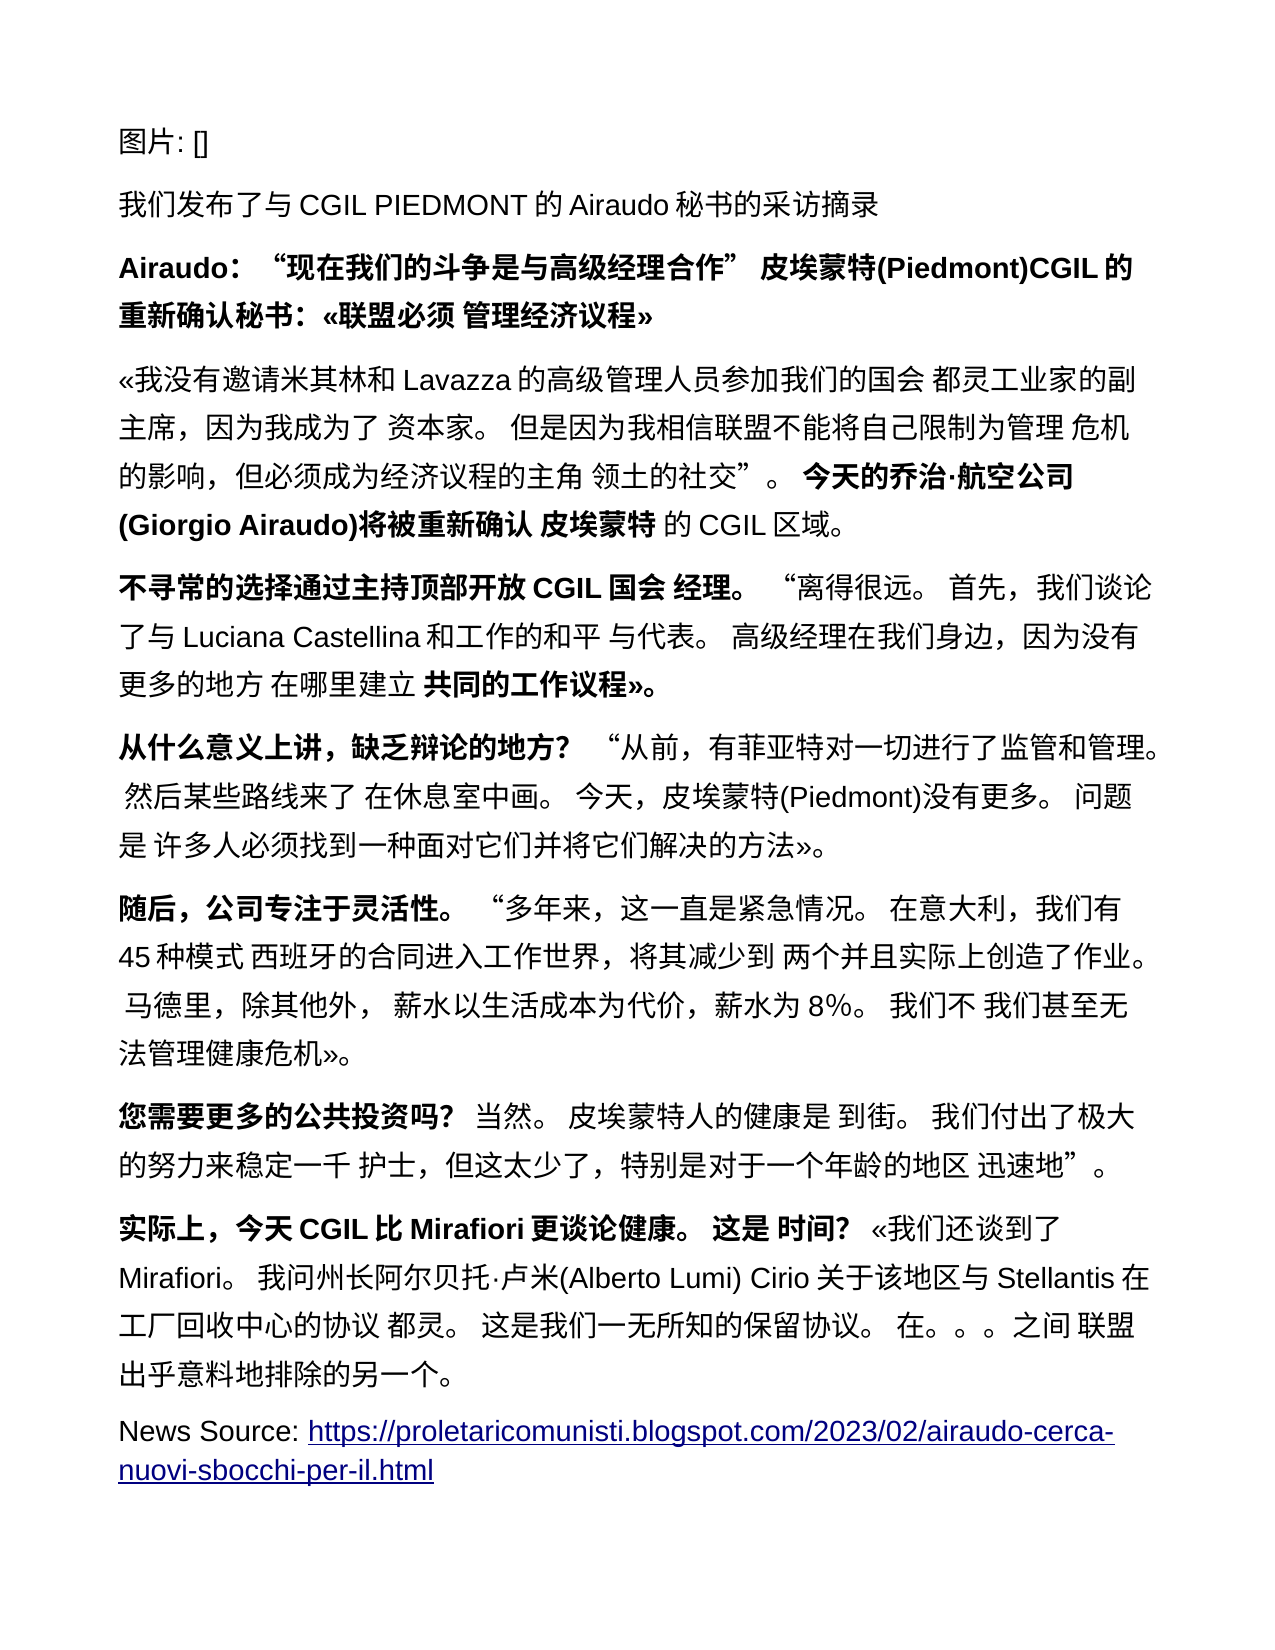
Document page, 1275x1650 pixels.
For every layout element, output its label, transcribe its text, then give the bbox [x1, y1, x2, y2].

text «我没有邀请米其林和Lavazza的高级管理人员参加我们的国会 都灵工业家的副主席，因为我成为了 资本家。 但是因为我相信联盟不能将自己限制为管理 危机的影响，但必须成为经济议程的主角 领土的社交”。 今天的乔治·航空公司(Giorgio Airaudo)将被重新确认 皮埃蒙特 的CGIL区域。 [118, 356, 1157, 544]
text 随后，公司专注于灵活性。 “多年来，这一直是紧急情况。 在意大利，我们有45种模式 西班牙的合同进入工作世界，将其减少到 两个并且实际上创造了作业。 马德里，除其他外， 薪水以生活成本为代价，薪水为8％。 我们不 我们甚至无法管理健康危机»。 [118, 885, 1157, 1073]
text 图片: [] [118, 118, 1157, 160]
text 我们发布了与CGIL PIEDMONT的Airaudo秘书的采访摘录 [118, 181, 1157, 223]
text 您需要更多的公共投资吗？ 当然。 皮埃蒙特人的健康是 到街。 我们付出了极大的努力来稳定一千 护士，但这太少了，特别是对于一个年龄的地区 迅速地”。 [118, 1094, 1157, 1185]
text Airaudo：“现在我们的斗争是与高级经理合作” 皮埃蒙特(Piedmont)CGIL的重新确认秘书：«联盟必须 管理经济议程» [118, 244, 1157, 335]
text 不寻常的选择通过主持顶部开放CGIL国会 经理。 “离得很远。 首先，我们谈论了与Luciana Castellina和工作的和平 与代表。 高级经理在我们身边，因为没有更多的地方 在哪里建立 共同的工作议程»。 [118, 565, 1157, 704]
text 从什么意义上讲，缺乏辩论的地方？ “从前，有菲亚特对一切进行了监管和管理。 然后某些路线来了 在休息室中画。 今天，皮埃蒙特(Piedmont)没有更多。 问题是 许多人必须找到一种面对它们并将它们解决的方法»。 [118, 725, 1157, 864]
text News Source: https://proletaricomunisti.blogspot.com/2023/02/airaudo-cerca-nuovi-sbocchi-per-il.html [118, 1414, 1157, 1486]
text 实际上，今天CGIL比Mirafiori更谈论健康。 这是 时间？ «我们还谈到了Mirafiori。 我问州长阿尔贝托·卢米(Alberto Lumi) Cirio关于该地区与Stellantis在工厂回收中心的协议 都灵。 这是我们一无所知的保留协议。 在。。。之间 联盟出乎意料地排除的另一个。 [118, 1206, 1157, 1393]
